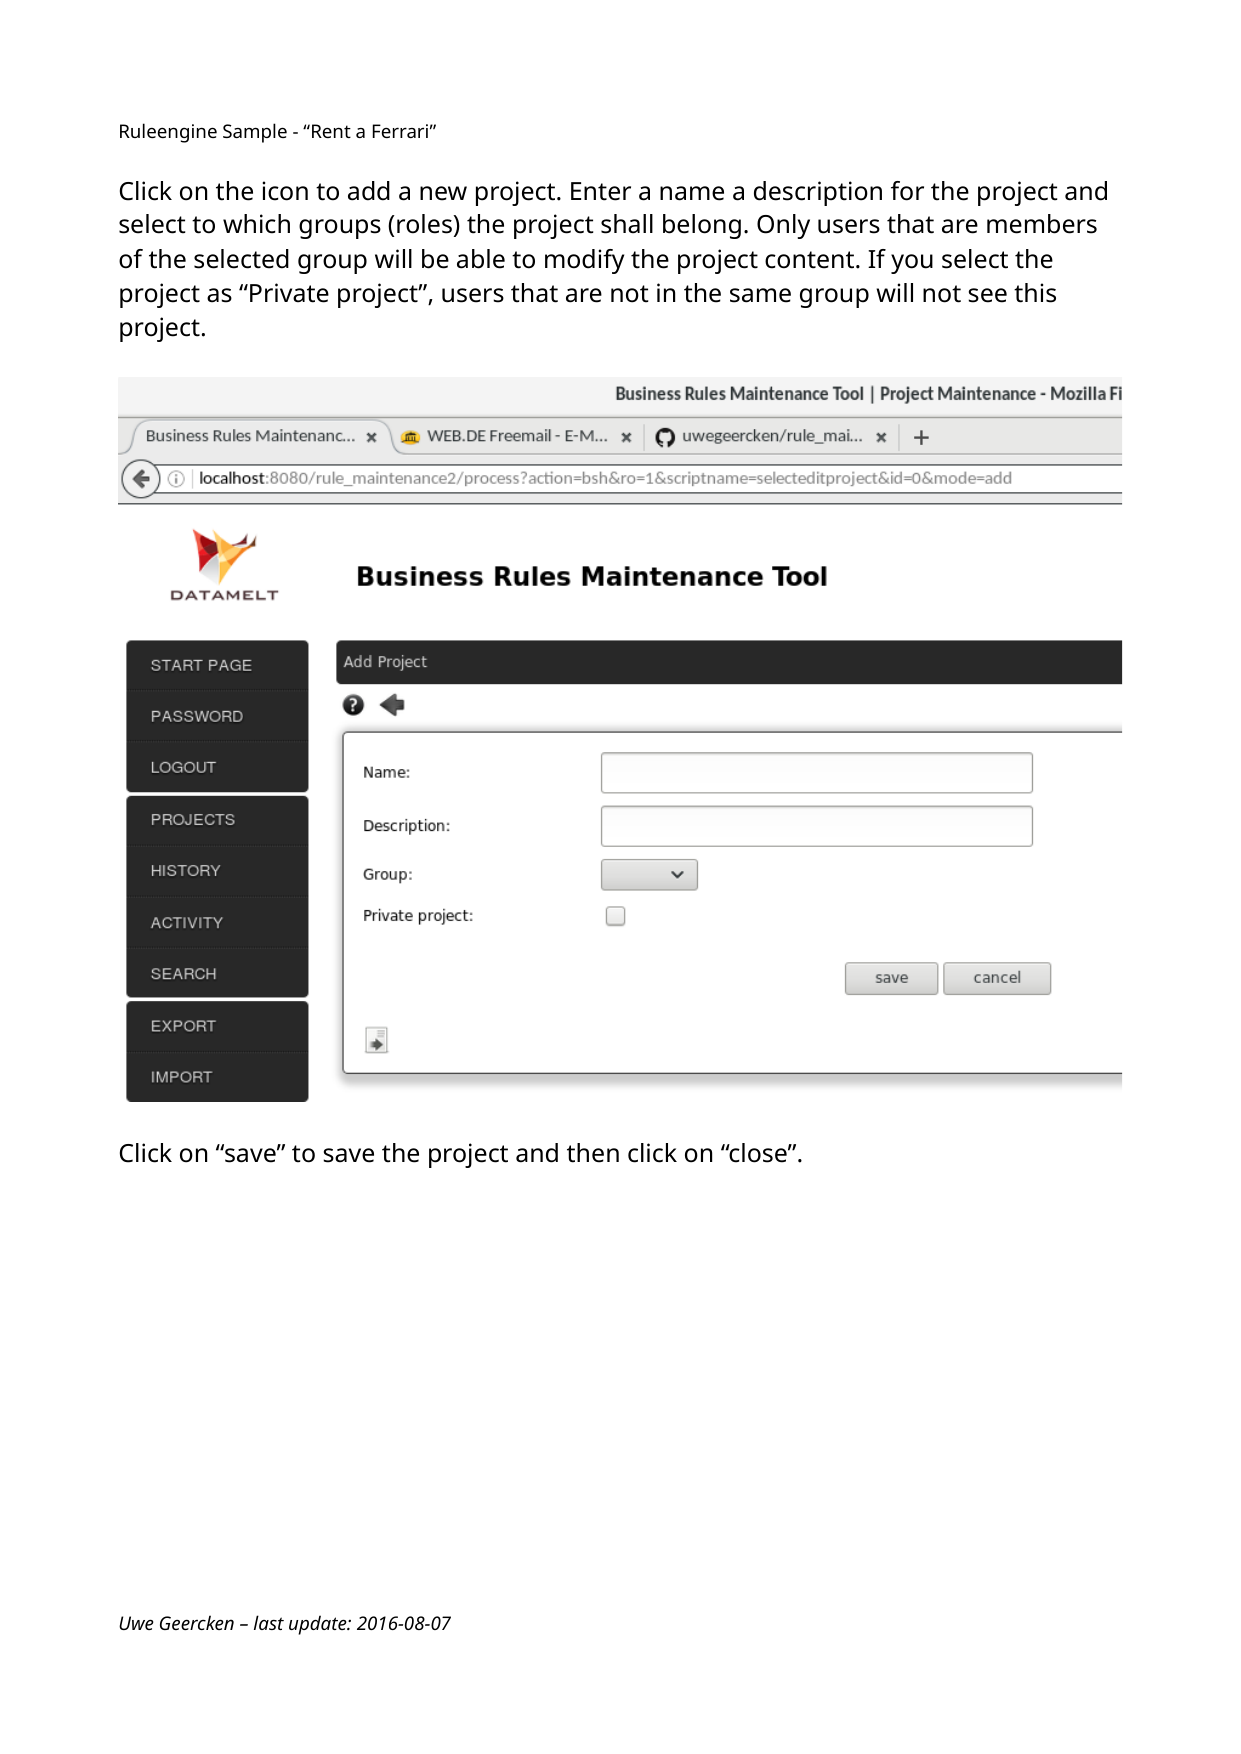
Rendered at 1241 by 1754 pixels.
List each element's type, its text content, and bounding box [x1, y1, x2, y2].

picture [118, 377, 1123, 1102]
text Click on “save” to save the project and then click on “close”. [118, 1135, 1122, 1169]
text Click on the icon to add a new project. Enter a name a description for the project and select to which groups (roles) the project shall belong. Only users that are members of the selected group will be able to modify the project content. If you select the project as “Private project”, users that are not in the same group will not see this project. [118, 173, 1122, 343]
